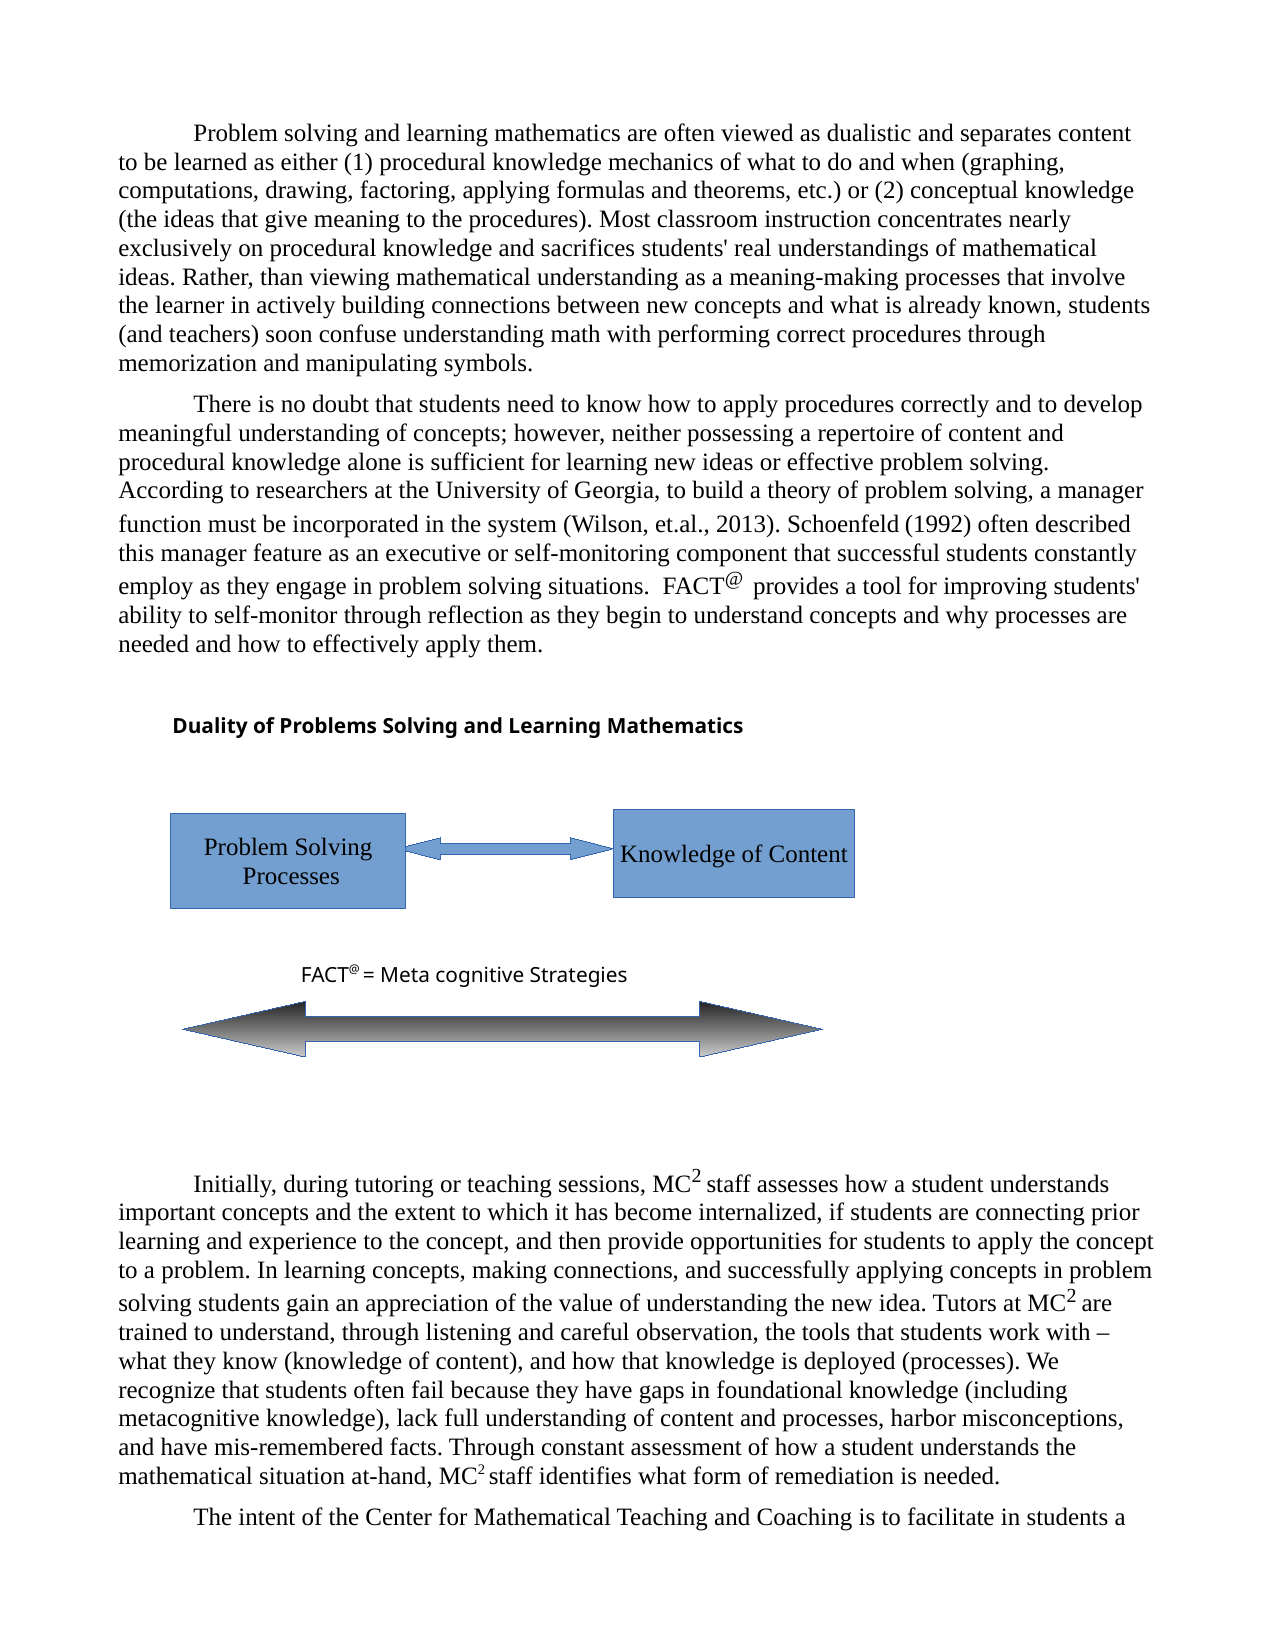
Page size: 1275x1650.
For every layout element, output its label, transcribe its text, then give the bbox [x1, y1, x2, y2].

text There is no doubt that students need to know how to apply procedures correctly and to develop meaningful understanding of concepts; however, neither possessing a repertoire of content and procedural knowledge alone is sufficient for learning new ideas or effective problem solving. According to researchers at the University of Georgia, to build a theory of problem solving, a manager function must be incorporated in the system (Wilson, et.al., 2013). Schoenfeld (1992) often described this manager feature as an executive or self-monitoring component that successful students constantly employ as they engage in problem solving situations. FACT@ provides a tool for improving students' ability to self-monitor through reflection as they begin to understand concepts and why processes are needed and how to effectively apply them. [118, 389, 1157, 658]
text FACT@ = Meta cognitive Strategies [118, 961, 1157, 989]
text Initially, during tutoring or teaching sessions, MC2 staff assesses how a student understands important concepts and the extent to which it has become internalized, if students are connecting prior learning and experience to the concept, and then provide opportunities for students to apply the concept to a problem. In learning concepts, making connections, and successfully applying concepts in problem solving students gain an appreciation of the value of understanding the new idea. Tutors at MC2 are trained to understand, through listening and careful observation, the tools that students work with – what they know (knowledge of content), and how that knowledge is deployed (processes). We recognize that students often fail because they have gaps in foundational knowledge (including metacognitive knowledge), lack full understanding of content and processes, harbor misconceptions, and have mis-remembered facts. Through constant assessment of how a student understands the mathematical situation at-hand, MC2 staff identifies what form of remediation is needed. [118, 1164, 1157, 1490]
text Duality of Problems Solving and Learning Mathematics [118, 711, 1157, 740]
text The intent of the Center for Mathematical Teaching and Coaching is to facilitate in students a [118, 1502, 1157, 1531]
text Problem solving and learning mathematics are often viewed as dualistic and separates content to be learned as either (1) procedural knowledge mechanics of what to do and when (graphing, computations, drawing, factoring, applying formulas and theorems, etc.) or (2) conceptual knowledge (the ideas that give meaning to the procedures). Most classroom instruction concentrates nearly exclusively on procedural knowledge and sacrifices students' real understandings of mathematical ideas. Rather, than viewing mathematical understanding as a meaning-making processes that involve the learner in actively building connections between new concepts and what is already known, students (and teachers) soon confuse understanding math with performing correct procedures through memorization and manipulating symbols. [118, 118, 1157, 377]
